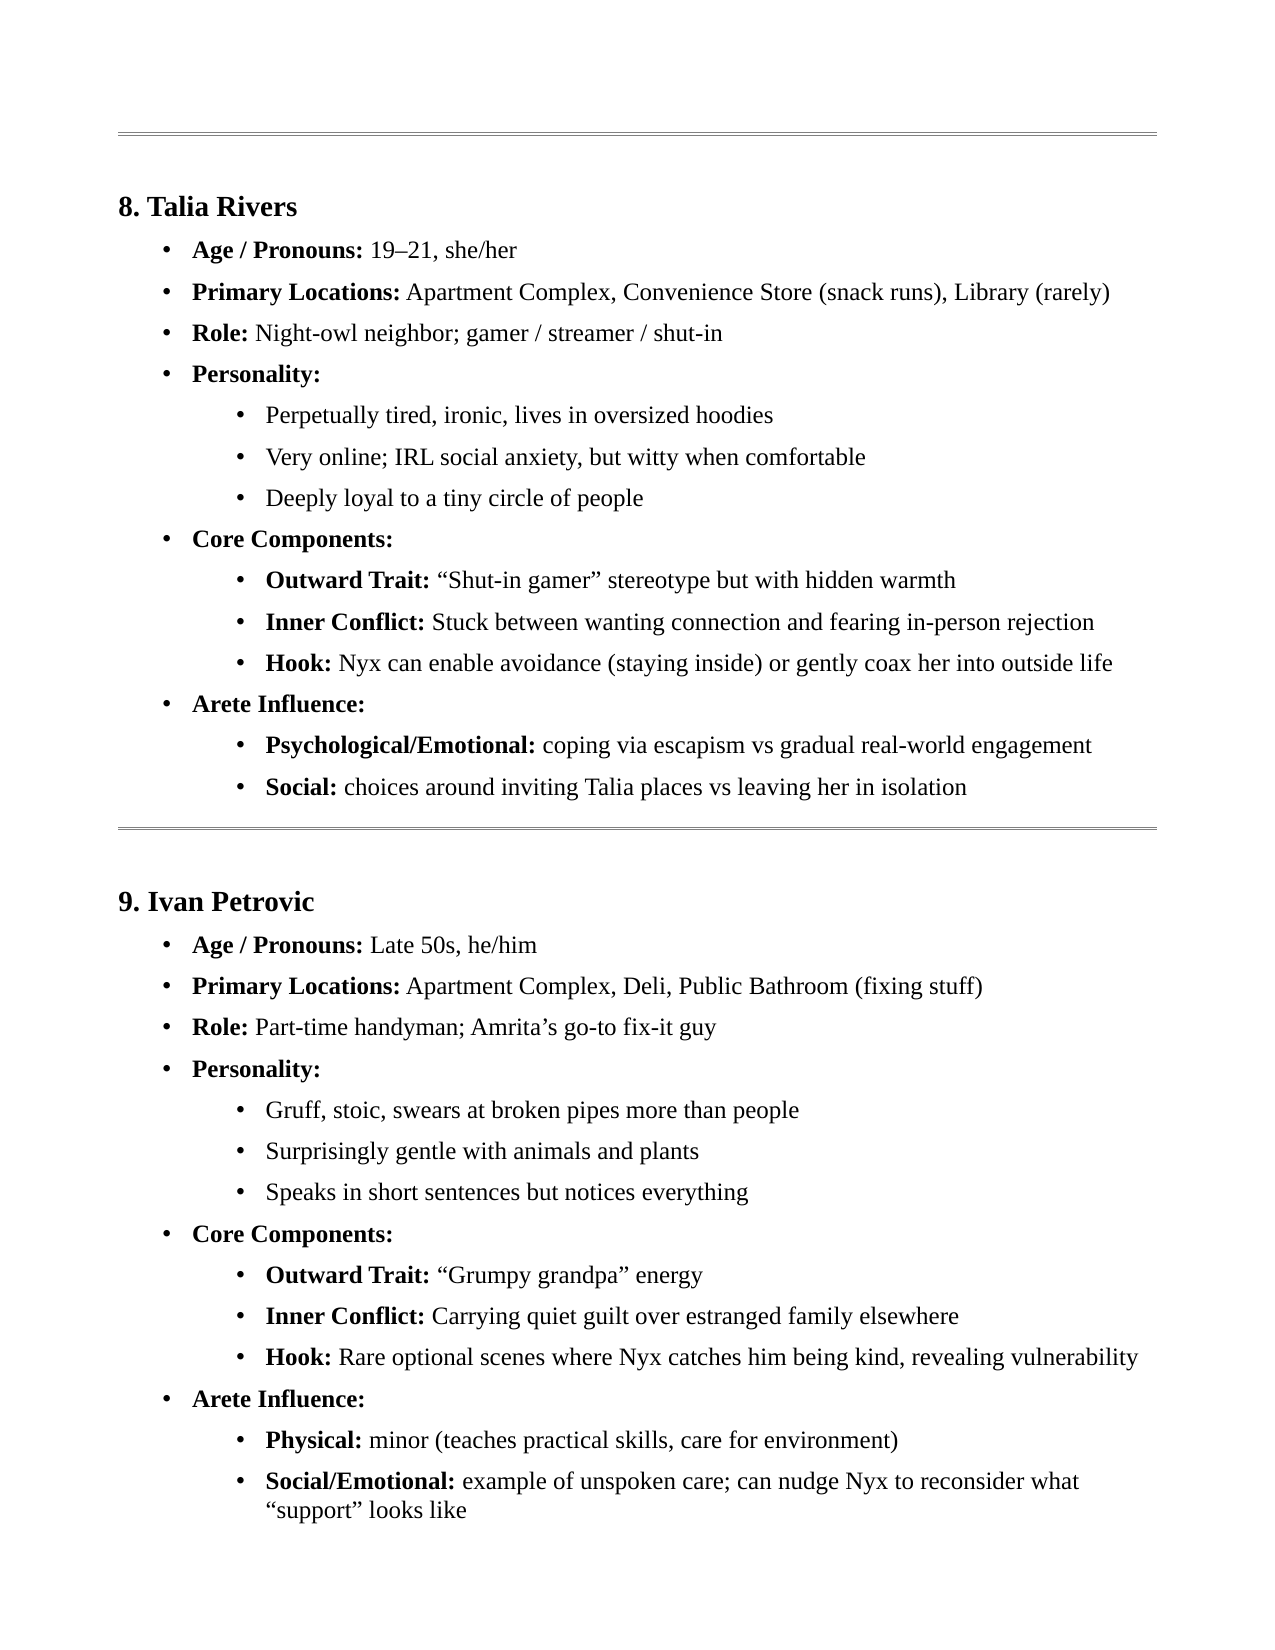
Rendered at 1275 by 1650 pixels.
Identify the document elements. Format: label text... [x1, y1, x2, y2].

list Psychological/Emotional: coping via escapism vs gradual real-world engagement [236, 730, 1157, 759]
list Age / Pronouns: 19–21, she/her [162, 235, 1157, 264]
list Very online; IRL social anxiety, but witty when comfortable [236, 442, 1157, 470]
list Physical: minor (teaches practical skills, care for environment) [236, 1425, 1157, 1454]
list Outward Trait: “Grumpy grandpa” energy [236, 1260, 1157, 1289]
list Personality: [162, 359, 1157, 388]
list Core Components: [162, 524, 1157, 553]
list Role: Part-time handyman; Amrita’s go-to fix-it guy [162, 1012, 1157, 1041]
list Inner Conflict: Carrying quiet guilt over estranged family elsewhere [236, 1301, 1157, 1330]
list Role: Night-owl neighbor; gamer / streamer / shut-in [162, 318, 1157, 347]
list Arete Influence: [162, 689, 1157, 718]
list Social: choices around inviting Talia places vs leaving her in isolation [236, 772, 1157, 800]
subtitle 8. Talia Rivers [118, 189, 1157, 223]
list Gruff, stoic, swears at broken pipes more than people [236, 1095, 1157, 1124]
subtitle 9. Ivan Petrovic [118, 884, 1157, 917]
list Primary Locations: Apartment Complex, Deli, Public Bathroom (fixing stuff) [162, 971, 1157, 1000]
list Primary Locations: Apartment Complex, Convenience Store (snack runs), Library (rarely) [162, 277, 1157, 305]
list Hook: Rare optional scenes where Nyx catches him being kind, revealing vulnerability [236, 1342, 1157, 1371]
list Age / Pronouns: Late 50s, he/him [162, 930, 1157, 959]
list Outward Trait: “Shut-in gamer” stereotype but with hidden warmth [236, 565, 1157, 594]
list Speaks in short sentences but notices everything [236, 1177, 1157, 1206]
list Surprisingly gentle with animals and plants [236, 1136, 1157, 1165]
list Perpetually tired, ironic, lives in oversized hoodies [236, 400, 1157, 429]
list Deeply loyal to a tiny circle of people [236, 483, 1157, 512]
list Core Components: [162, 1219, 1157, 1247]
list Personality: [162, 1054, 1157, 1082]
list Inner Conflict: Stuck between wanting connection and fearing in-person rejection [236, 607, 1157, 635]
list Arete Influence: [162, 1384, 1157, 1412]
list Social/Emotional: example of unspoken care; can nudge Nyx to reconsider what “support” looks like [236, 1466, 1157, 1524]
list Hook: Nyx can enable avoidance (staying inside) or gently coax her into outside life [236, 648, 1157, 677]
